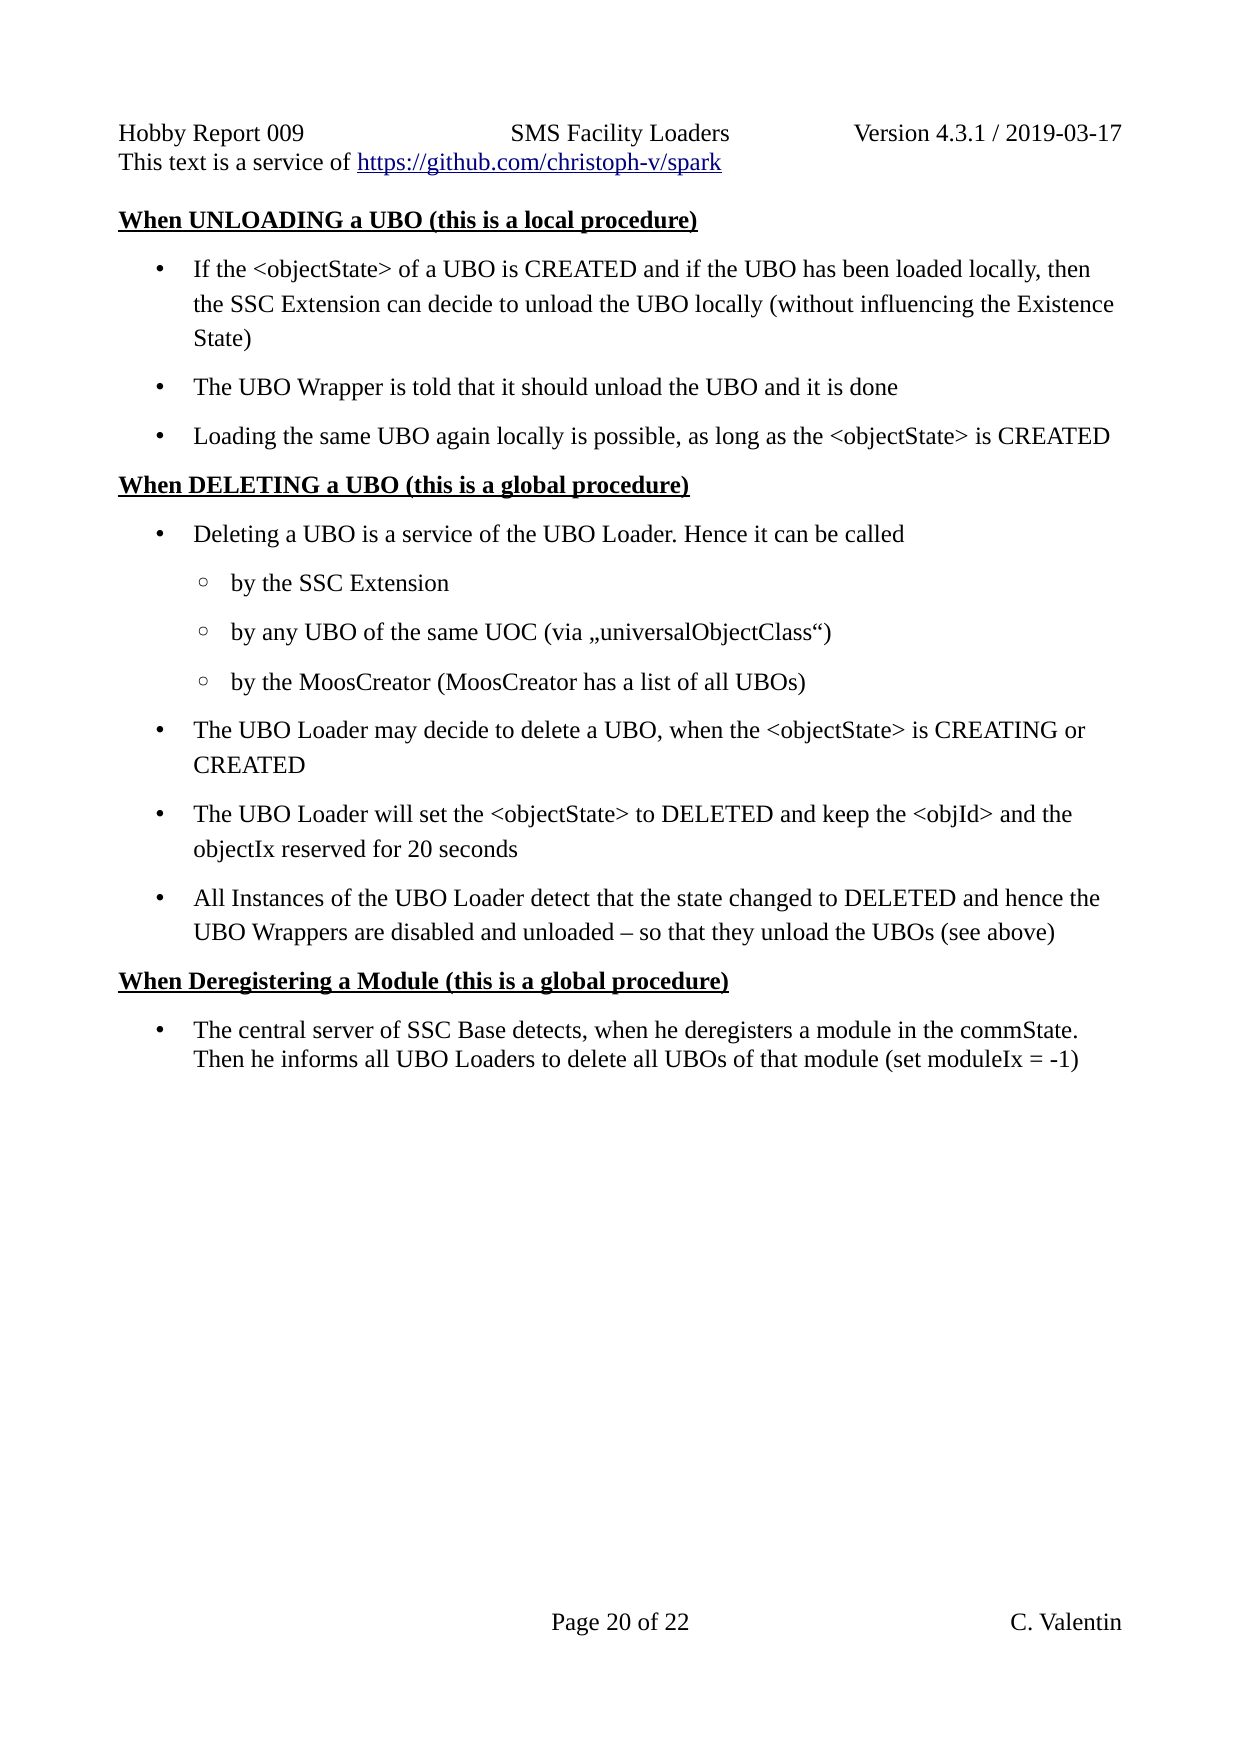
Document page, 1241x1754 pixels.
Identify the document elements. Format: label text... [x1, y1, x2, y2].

text When UNLOADING a UBO (this is a local procedure) [118, 205, 1122, 234]
list All Instances of the UBO Loader detect that the state changed to DELETED and hence the UBO Wrappers are disabled and unloaded – so that they unload the UBOs (see above) [156, 883, 1122, 946]
list The UBO Wrapper is told that it should unload the UBO and it is done [156, 372, 1122, 401]
list Deleting a UBO is a service of the UBO Loader. Hence it can be called [156, 519, 1122, 548]
text When Deregistering a Module (this is a global procedure) [118, 966, 1122, 995]
list If the <objectState> of a UBO is CREATED and if the UBO has been loaded locally, then the SSC Extension can decide to unload the UBO locally (without influencing the Existence State) [156, 254, 1122, 352]
list The central server of SSC Base detects, when he deregisters a module in the commState. Then he informs all UBO Loaders to delete all UBOs of that module (set moduleIx = -1) [156, 1015, 1122, 1073]
list by the SSC Extension [193, 568, 1122, 597]
list The UBO Loader will set the <objectState> to DELETED and keep the <objId> and the objectIx reserved for 20 seconds [156, 799, 1122, 862]
list The UBO Loader may decide to delete a UBO, when the <objectState> is CREATING or CREATED [156, 716, 1122, 779]
text When DELETING a UBO (this is a global procedure) [118, 470, 1122, 499]
list by any UBO of the same UOC (via „universalObjectClass“) [193, 617, 1122, 646]
list Loading the same UBO again locally is possible, as long as the <objectState> is CREATED [156, 421, 1122, 450]
list by the MoosCreator (MoosCreator has a list of all UBOs) [193, 667, 1122, 695]
